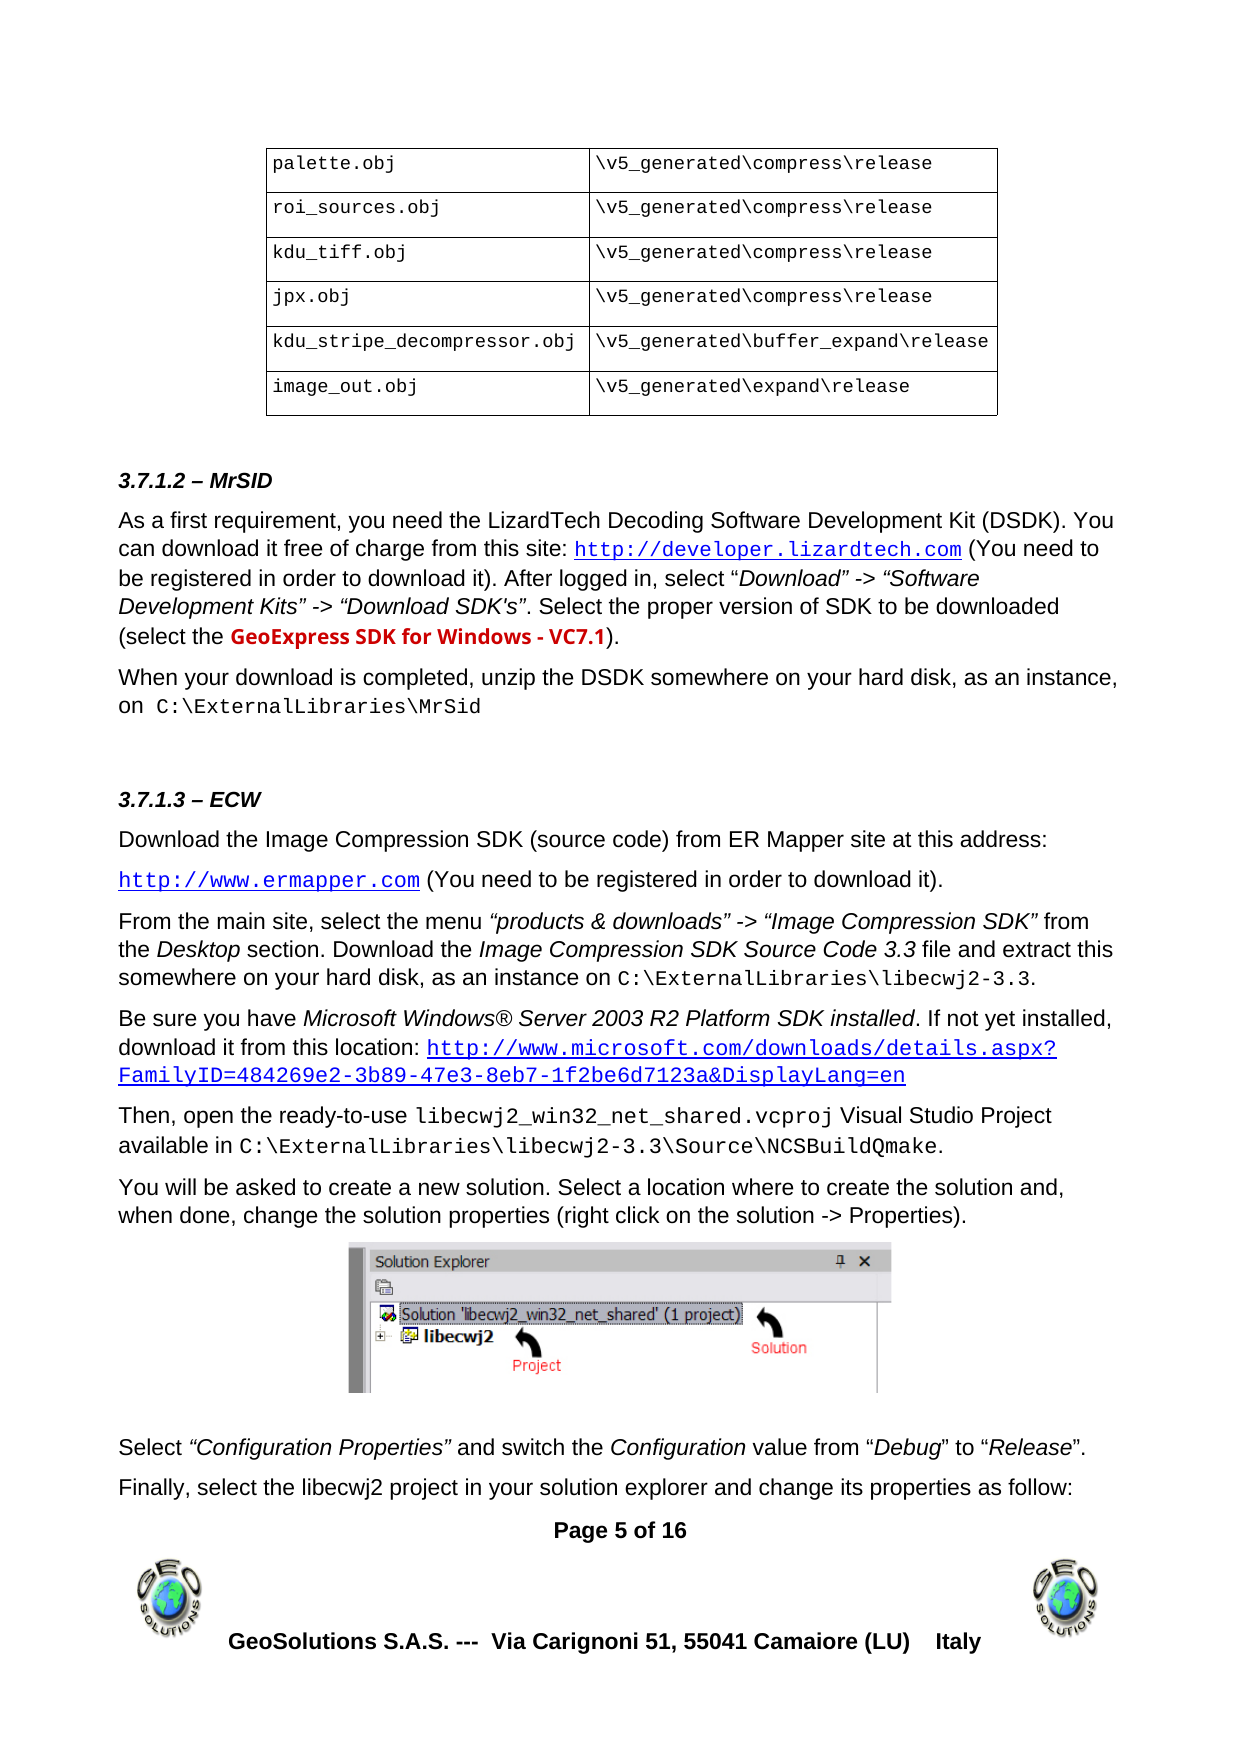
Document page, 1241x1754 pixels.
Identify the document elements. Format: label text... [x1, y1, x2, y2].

text Then, open the ready-to-use libecwj2_win32_net_shared.vcproj Visual Studio Project available in C:\ExternalLibraries\libecwj2-3.3\Source\NCSBuildQmake. [118, 1103, 1122, 1160]
table_cell \v5_generated\compress\release [590, 282, 997, 326]
table_cell roi_sources.obj [267, 193, 589, 237]
text http://www.ermapper.com (You need to be registered in order to download it). [118, 867, 1122, 894]
table_cell jpx.obj [267, 282, 589, 326]
text Select “Configuration Properties” and switch the Configuration value from “Debug” to “Release”. [118, 1435, 1122, 1460]
subtitle 3.7.1.3 – ECW [118, 787, 1122, 812]
table_cell \v5_generated\expand\release [590, 372, 997, 415]
text You will be asked to create a new solution. Select a location where to create the solution and, when done, change the solution properties (right click on the solution -> Properties). [118, 1174, 1122, 1228]
picture [348, 1242, 892, 1393]
table_cell kdu_tiff.obj [267, 238, 589, 281]
table_cell palette.obj [267, 149, 589, 192]
table_cell image_out.obj [267, 372, 589, 415]
text As a first requirement, you need the LizardTech Decoding Software Development Kit (DSDK). You can download it free of charge from this site: http://developer.lizardtech.com (You need to be registered in order to download it). After logged in, select “Download” -> “Software Development Kits” -> “Download SDK's”. Select the proper version of SDK to be downloaded (select the GeoExpress SDK for Windows - VC7.1). [118, 508, 1122, 650]
table_cell \v5_generated\buffer_expand\release [590, 327, 997, 371]
text Download the Image Compression SDK (source code) from ER Mapper site at this address: [118, 827, 1122, 852]
table_cell \v5_generated\compress\release [590, 238, 997, 281]
table_cell kdu_stripe_decompressor.obj [267, 327, 589, 371]
text Be sure you have Microsoft Windows® Server 2003 R2 Platform SDK installed. If not yet installed, download it from this location: http://www.microsoft.com/downloads/details.aspx?FamilyID=484269e2-3b89-47e3-8eb7-1f2be6d7123a&DisplayLang=en [118, 1006, 1122, 1089]
table_cell \v5_generated\compress\release [590, 193, 997, 237]
table_cell \v5_generated\compress\release [590, 149, 997, 192]
picture [134, 1552, 205, 1641]
subtitle 3.7.1.2 – MrSID [118, 468, 1122, 493]
picture [1030, 1552, 1101, 1641]
text Finally, select the libecwj2 project in your solution explorer and change its properties as follow: [118, 1475, 1122, 1500]
text When your download is completed, unzip the DSDK somewhere on your hard disk, as an instance, on C:\ExternalLibraries\MrSid [118, 665, 1122, 720]
text From the main site, select the menu “products & downloads” -> “Image Compression SDK” from the Desktop section. Download the Image Compression SDK Source Code 3.3 file and extract this somewhere on your hard disk, as an instance on C:\ExternalLibraries\libecwj2-3.3. [118, 908, 1122, 992]
